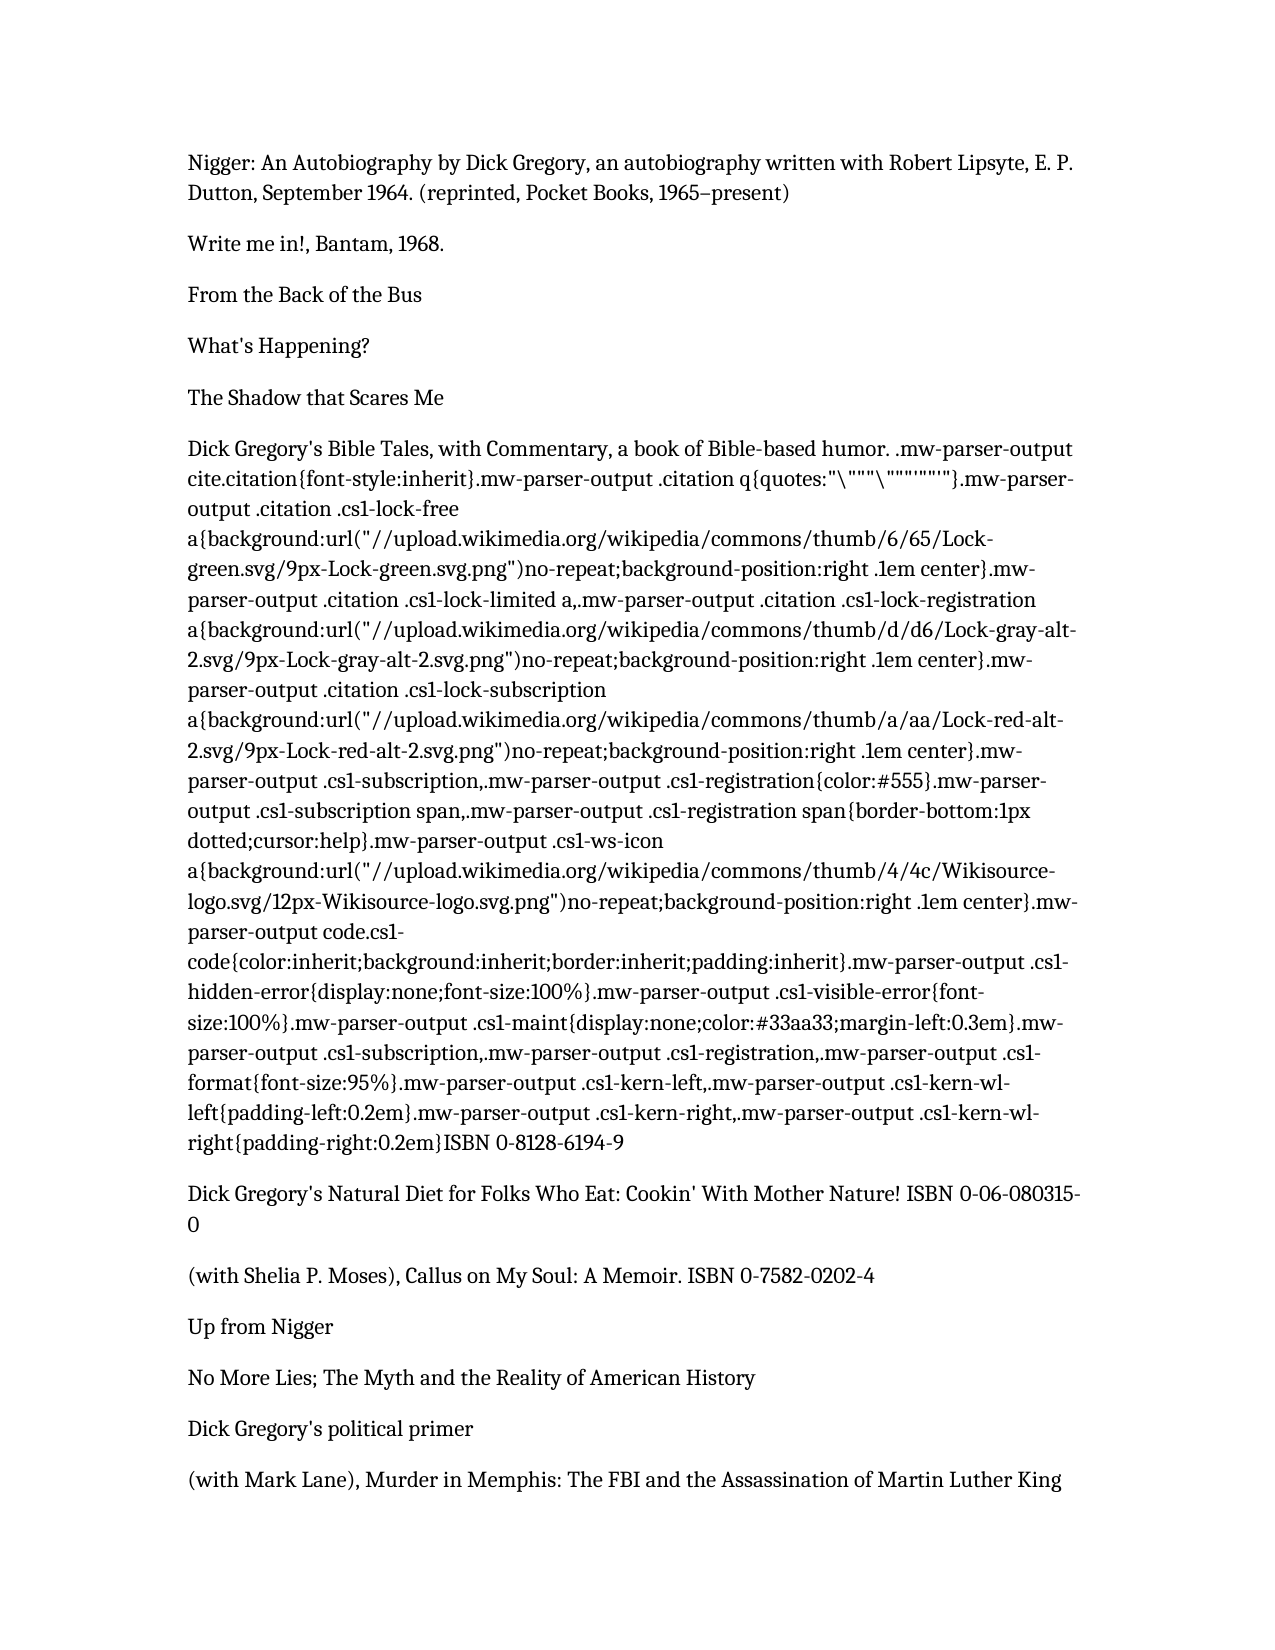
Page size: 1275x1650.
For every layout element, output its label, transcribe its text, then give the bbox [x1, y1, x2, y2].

text Dick Gregory's Natural Diet for Folks Who Eat: Cookin' With Mother Nature! ISBN 0-06-080315-0 [187, 1181, 1087, 1238]
text Dick Gregory's political primer [187, 1416, 1087, 1442]
text Nigger: An Autobiography by Dick Gregory, an autobiography written with Robert Lipsyte, E. P. Dutton, September 1964. (reprinted, Pocket Books, 1965–present) [187, 150, 1087, 207]
text No More Lies; The Myth and the Reality of American History [187, 1364, 1087, 1391]
text What's Happening? [187, 333, 1087, 360]
text From the Back of the Bus [187, 282, 1087, 309]
text Dick Gregory's Bible Tales, with Commentary, a book of Bible-based humor. .mw-parser-output cite.citation{font-style:inherit}.mw-parser-output .citation q{quotes:"\"""\"""'""'"}.mw-parser-output .citation .cs1-lock-free a{background:url("//upload.wikimedia.org/wikipedia/commons/thumb/6/65/Lock-green.svg/9px-Lock-green.svg.png")no-repeat;background-position:right .1em center}.mw-parser-output .citation .cs1-lock-limited a,.mw-parser-output .citation .cs1-lock-registration a{background:url("//upload.wikimedia.org/wikipedia/commons/thumb/d/d6/Lock-gray-alt-2.svg/9px-Lock-gray-alt-2.svg.png")no-repeat;background-position:right .1em center}.mw-parser-output .citation .cs1-lock-subscription a{background:url("//upload.wikimedia.org/wikipedia/commons/thumb/a/aa/Lock-red-alt-2.svg/9px-Lock-red-alt-2.svg.png")no-repeat;background-position:right .1em center}.mw-parser-output .cs1-subscription,.mw-parser-output .cs1-registration{color:#555}.mw-parser-output .cs1-subscription span,.mw-parser-output .cs1-registration span{border-bottom:1px dotted;cursor:help}.mw-parser-output .cs1-ws-icon a{background:url("//upload.wikimedia.org/wikipedia/commons/thumb/4/4c/Wikisource-logo.svg/12px-Wikisource-logo.svg.png")no-repeat;background-position:right .1em center}.mw-parser-output code.cs1-code{color:inherit;background:inherit;border:inherit;padding:inherit}.mw-parser-output .cs1-hidden-error{display:none;font-size:100%}.mw-parser-output .cs1-visible-error{font-size:100%}.mw-parser-output .cs1-maint{display:none;color:#33aa33;margin-left:0.3em}.mw-parser-output .cs1-subscription,.mw-parser-output .cs1-registration,.mw-parser-output .cs1-format{font-size:95%}.mw-parser-output .cs1-kern-left,.mw-parser-output .cs1-kern-wl-left{padding-left:0.2em}.mw-parser-output .cs1-kern-right,.mw-parser-output .cs1-kern-wl-right{padding-right:0.2em}ISBN 0-8128-6194-9 [187, 435, 1087, 1157]
text The Shadow that Scares Me [187, 384, 1087, 411]
text Up from Nigger [187, 1313, 1087, 1340]
text (with Shelia P. Moses), Callus on My Soul: A Memoir. ISBN 0-7582-0202-4 [187, 1262, 1087, 1289]
text Write me in!, Bantam, 1968. [187, 231, 1087, 258]
text (with Mark Lane), Murder in Memphis: The FBI and the Assassination of Martin Luther King [187, 1467, 1087, 1493]
